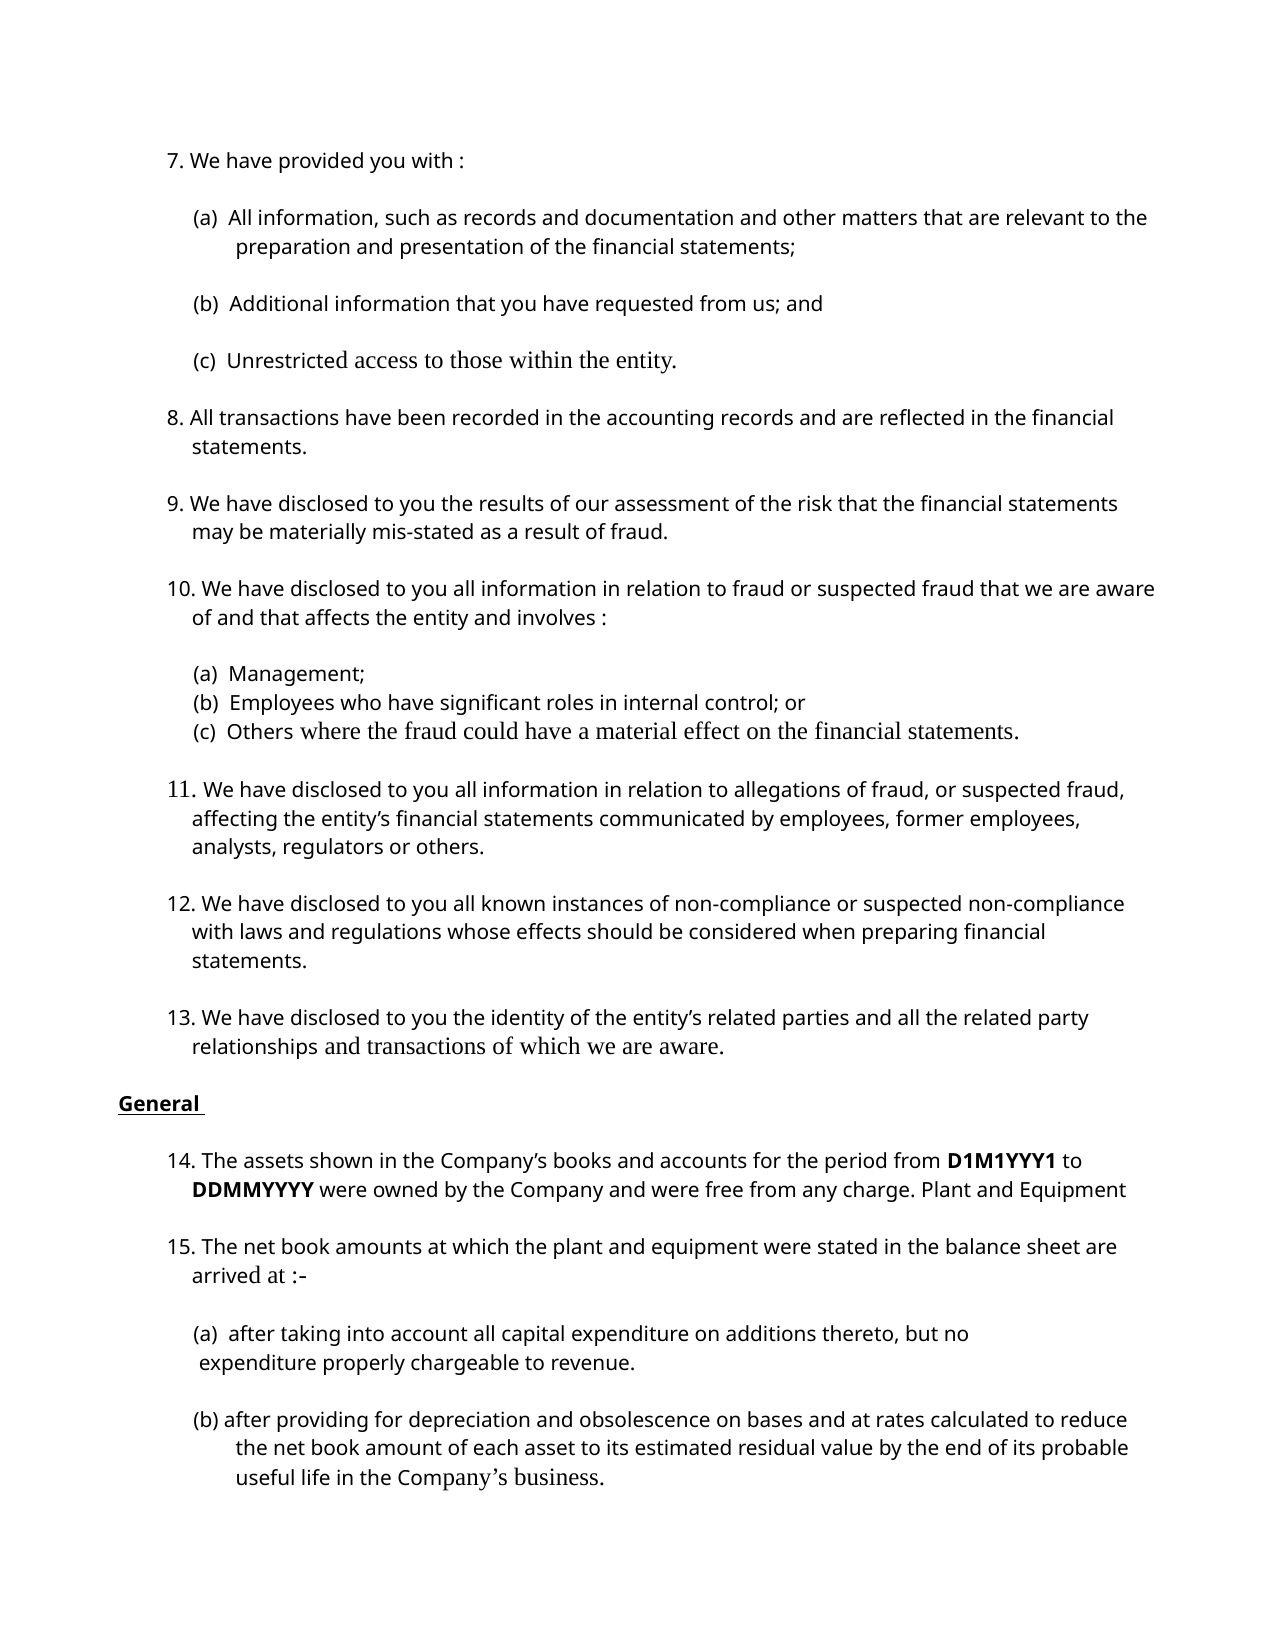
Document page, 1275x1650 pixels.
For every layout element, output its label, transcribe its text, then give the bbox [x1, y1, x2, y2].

text 9. We have disclosed to you the results of our assessment of the risk that the financial statements may be materially mis-stated as a result of fraud. [167, 489, 1157, 546]
text (b) Employees who have significant roles in internal control; or [193, 688, 1157, 716]
text 12. We have disclosed to you all known instances of non-compliance or suspected non-compliance with laws and regulations whose effects should be considered when preparing financial statements. [167, 889, 1157, 974]
text 10. We have disclosed to you all information in relation to fraud or suspected fraud that we are aware of and that affects the entity and involves : [167, 574, 1157, 631]
text 14. The assets shown in the Company’s books and accounts for the period from D1M1YYY1 to DDMMYYYY were owned by the Company and were free from any charge. Plant and Equipment [167, 1146, 1157, 1203]
text 15. The net book amounts at which the plant and equipment were stated in the balance sheet are arrived at :- [167, 1232, 1157, 1290]
text (a) after taking into account all capital expenditure on additions thereto, but no [193, 1318, 1157, 1348]
text (b) Additional information that you have requested from us; and [193, 289, 1157, 317]
text 7. We have provided you with : [167, 147, 1157, 175]
text 11. We have disclosed to you all information in relation to allegations of fraud, or suspected fraud, affecting the entity’s financial statements communicated by employees, former employees, analysts, regulators or others. [167, 774, 1157, 861]
text expenditure properly chargeable to revenue. [193, 1348, 1157, 1376]
text (a) All information, such as records and documentation and other matters that are relevant to the preparation and presentation of the financial statements; [193, 203, 1157, 260]
text (b) after providing for depreciation and obsolescence on bases and at rates calculated to reduce the net book amount of each asset to its estimated residual value by the end of its probable useful life in the Company’s business. [193, 1405, 1157, 1491]
text (a) Management; [193, 659, 1157, 688]
text 13. We have disclosed to you the identity of the entity’s related parties and all the related party relationships and transactions of which we are aware. [167, 1003, 1157, 1061]
text (c) Unrestricted access to those within the entity. [193, 346, 1157, 375]
text (c) Others where the fraud could have a material effect on the financial statements. [193, 716, 1157, 746]
text General [118, 1089, 1157, 1118]
text 8. All transactions have been recorded in the accounting records and are reflected in the financial statements. [167, 403, 1157, 460]
